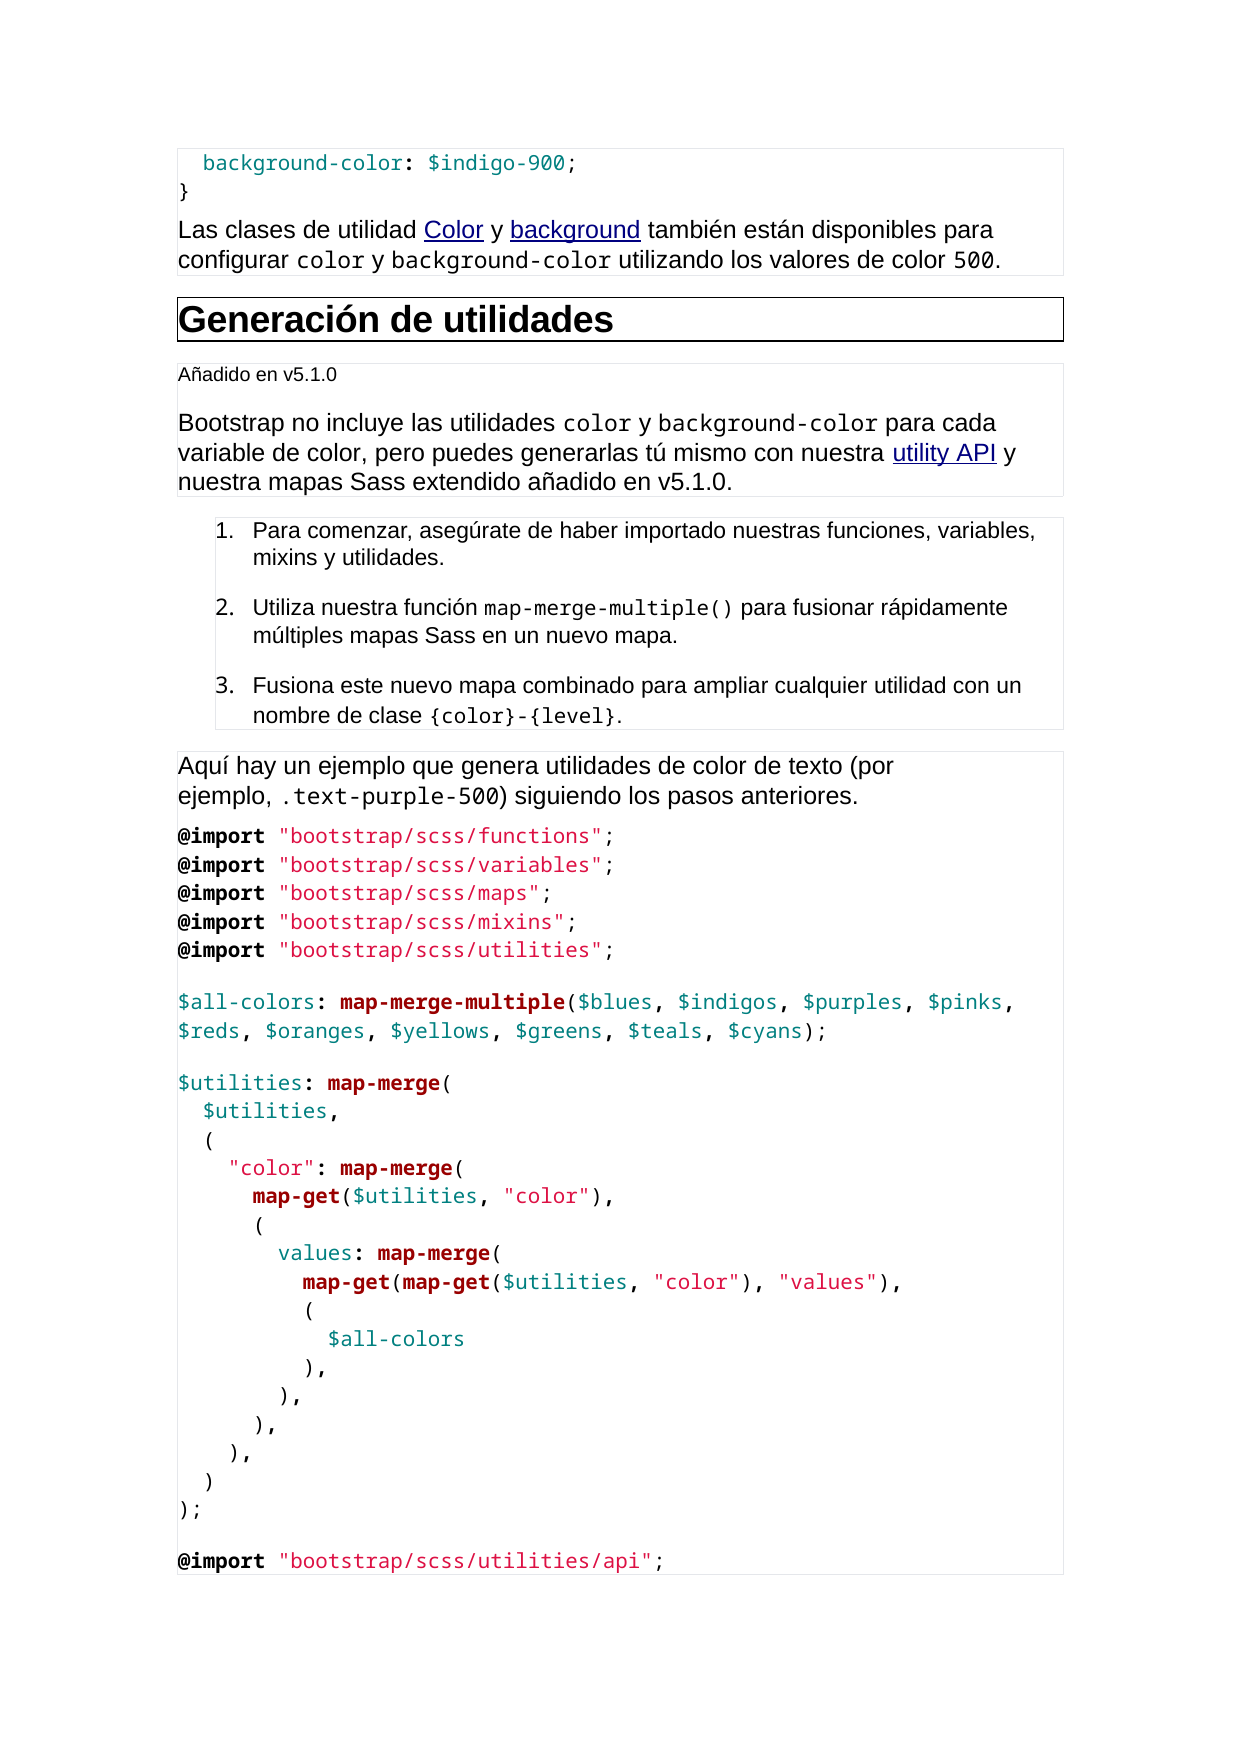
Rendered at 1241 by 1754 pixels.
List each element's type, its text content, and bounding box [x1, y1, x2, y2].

text "color": map-merge( [178, 1153, 1063, 1181]
text Las clases de utilidad Color y background también están disponibles para configurar color y background-color utilizando los valores de color 500. [178, 215, 1063, 275]
text Añadido en v5.1.0 [178, 364, 1063, 386]
text ( [178, 1295, 1063, 1323]
text @import "bootstrap/scss/mixins"; [178, 906, 1063, 935]
text ( [178, 1124, 1063, 1153]
text $all-colors [178, 1323, 1063, 1352]
subtitle Generación de utilidades [178, 298, 1063, 340]
text map-get($utilities, "color"), [178, 1181, 1063, 1209]
text @import "bootstrap/scss/utilities"; [178, 935, 1063, 963]
text Bootstrap no incluye las utilidades color y background-color para cada variable de color, pero puedes generarlas tú mismo con nuestra utility API y nuestra mapas Sass extendido añadido en v5.1.0. [178, 406, 1063, 496]
text @import "bootstrap/scss/functions"; [178, 821, 1063, 849]
text @import "bootstrap/scss/maps"; [178, 878, 1063, 906]
text ), [178, 1380, 1063, 1408]
text $utilities: map-merge( [178, 1067, 1063, 1096]
text @import "bootstrap/scss/variables"; [178, 849, 1063, 878]
text values: map-merge( [178, 1238, 1063, 1266]
text $all-colors: map-merge-multiple($blues, $indigos, $purples, $pinks, $reds, $oranges, $yellows, $greens, $teals, $cyans); [178, 987, 1063, 1044]
text Aquí hay un ejemplo que genera utilidades de color de texto (por ejemplo, .text-purple-500) siguiendo los pasos anteriores. [178, 752, 1063, 811]
text ), [178, 1408, 1063, 1437]
text @import "bootstrap/scss/utilities/api"; [178, 1546, 1063, 1574]
text ), [178, 1437, 1063, 1465]
list Utiliza nuestra función map-merge-multiple() para fusionar rápidamente múltiples mapas Sass en un nuevo mapa. [216, 591, 1063, 649]
list Para comenzar, asegúrate de haber importado nuestras funciones, variables, mixins y utilidades. [216, 518, 1063, 570]
text ( [178, 1209, 1063, 1238]
text ), [178, 1352, 1063, 1380]
text map-get(map-get($utilities, "color"), "values"), [178, 1266, 1063, 1295]
text } [178, 176, 1063, 205]
text background-color: $indigo-900; [178, 149, 1063, 176]
text $utilities, [178, 1096, 1063, 1124]
list Fusiona este nuevo mapa combinado para ampliar cualquier utilidad con un nombre de clase {color}-{level}. [216, 669, 1063, 729]
text ) [178, 1465, 1063, 1494]
text ); [178, 1494, 1063, 1522]
